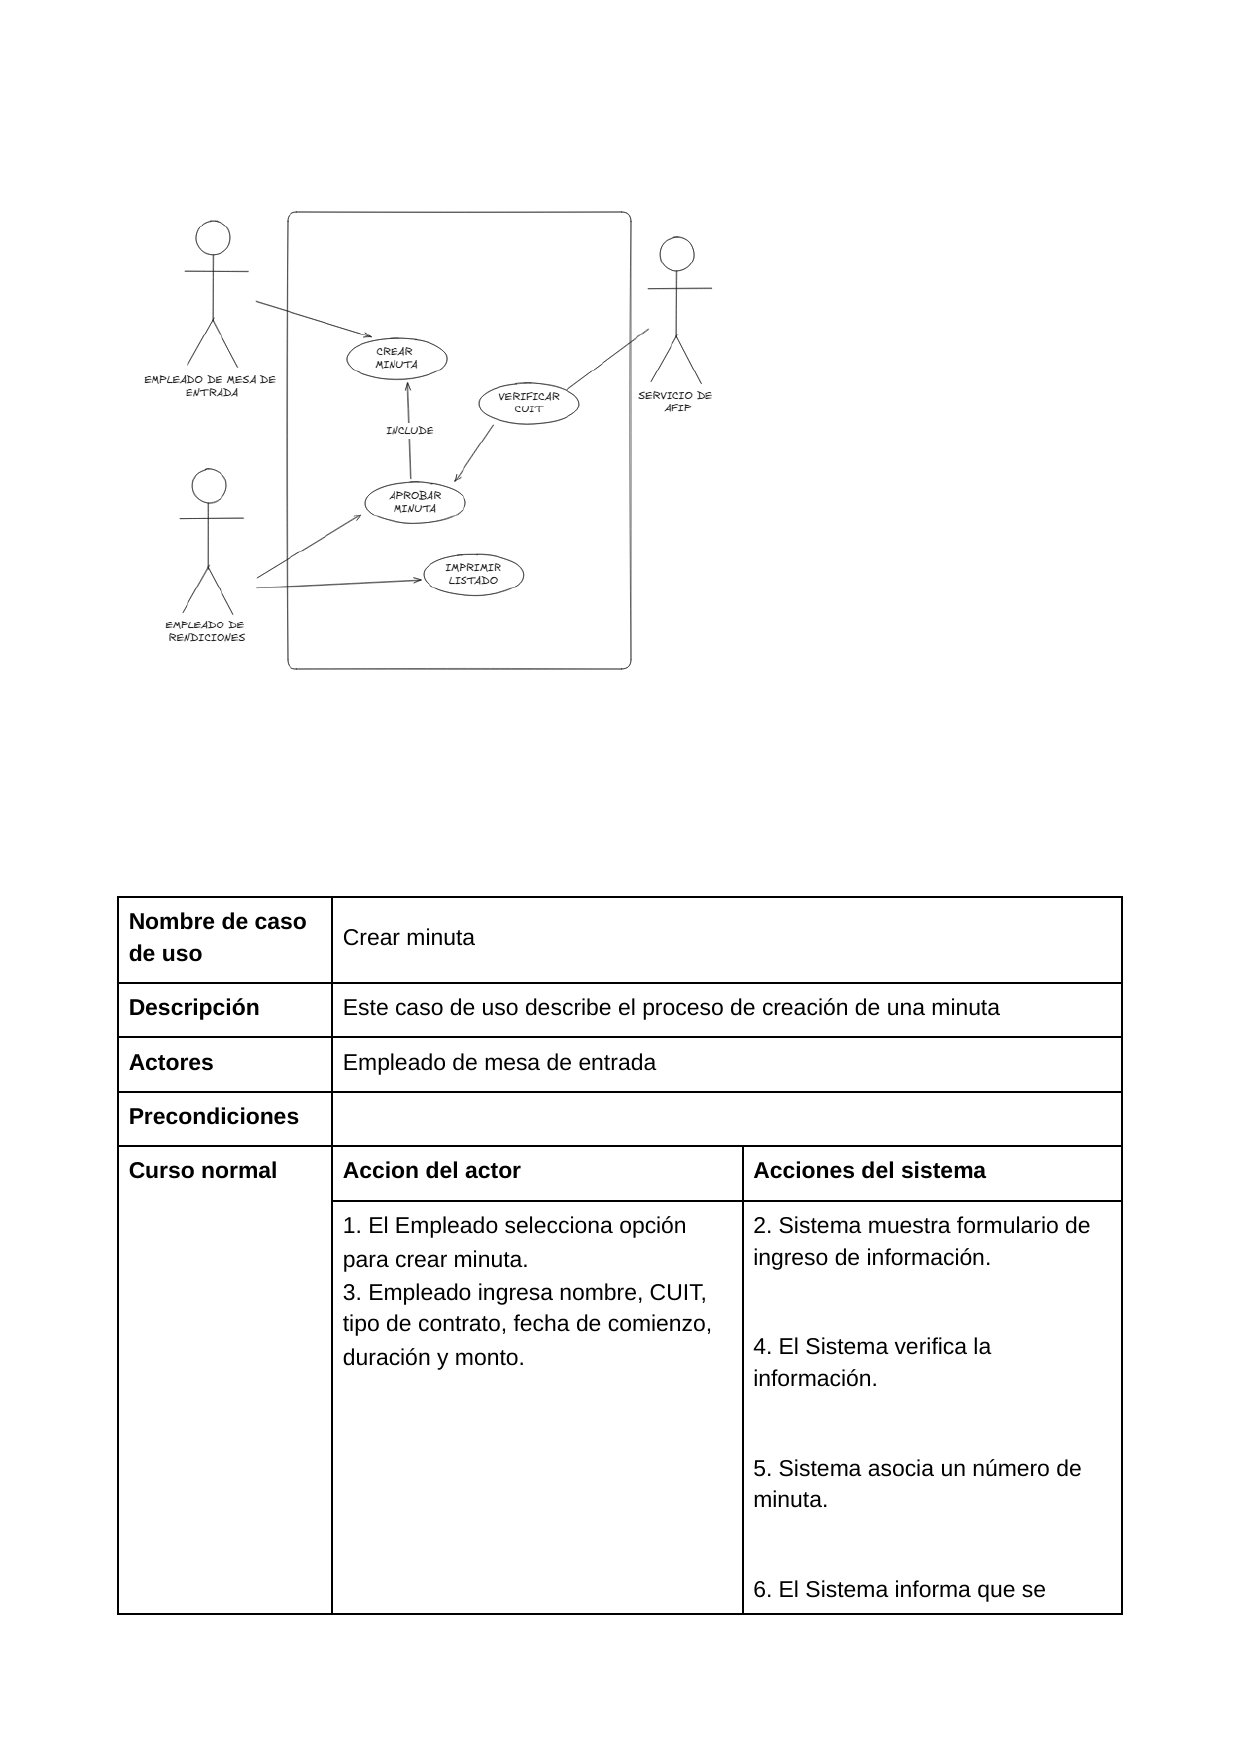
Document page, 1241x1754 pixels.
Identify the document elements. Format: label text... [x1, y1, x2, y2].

table_cell 2. Sistema muestra formulario de ingreso de información. 4. El Sistema verifica la información. 5. Sistema asocia un número de minuta. 6. El Sistema informa que se [744, 1202, 1121, 1613]
table_cell [333, 1093, 1121, 1145]
table_cell Precondiciones [119, 1093, 331, 1145]
table_cell Empleado de mesa de entrada [333, 1038, 1121, 1091]
table_header Crear minuta [333, 898, 1121, 982]
table_cell Actores [119, 1038, 331, 1091]
table_header Nombre de caso de uso [119, 898, 331, 982]
table_cell 1. El Empleado selecciona opción para crear minuta. 3. Empleado ingresa nombre, CUIT, tipo de contrato, fecha de comienzo, duración y monto. [333, 1202, 742, 1613]
picture [118, 118, 775, 804]
table_cell Acciones del sistema [744, 1147, 1121, 1199]
table_cell Este caso de uso describe el proceso de creación de una minuta [333, 984, 1121, 1036]
table_cell Descripción [119, 984, 331, 1036]
table_cell Accion del actor [333, 1147, 742, 1199]
table_cell Curso normal [119, 1147, 331, 1613]
